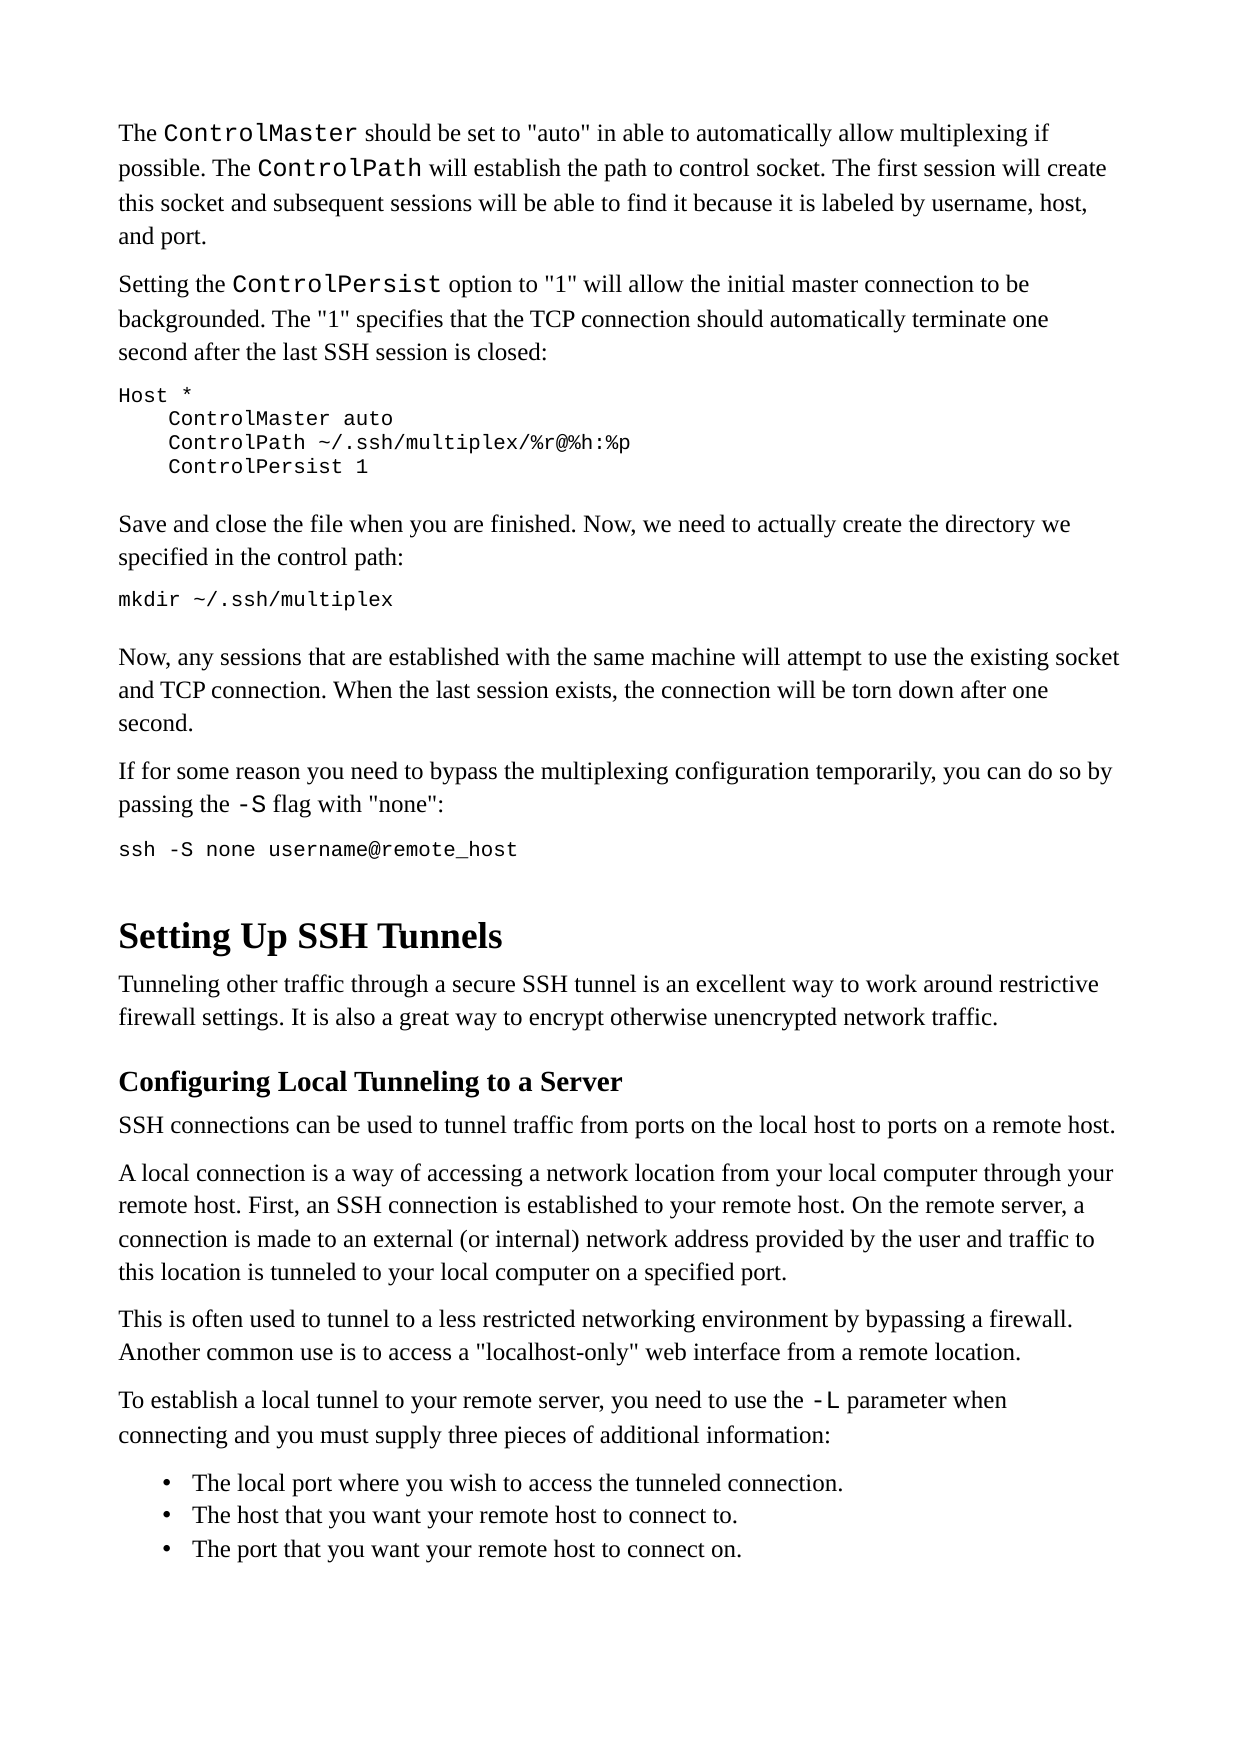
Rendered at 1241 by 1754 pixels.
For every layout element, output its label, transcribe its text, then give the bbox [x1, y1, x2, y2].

text The ControlMaster should be set to "auto" in able to automatically allow multiplexing if possible. The ControlPath will establish the path to control socket. The first session will create this socket and subsequent sessions will be able to find it because it is labeled by username, host, and port. [118, 118, 1122, 250]
text Now, any sessions that are established with the same machine will attempt to use the existing socket and TCP connection. When the last session exists, the connection will be torn down after one second. [118, 642, 1122, 737]
list The port that you want your remote host to connect on. [162, 1534, 1122, 1562]
text SSH connections can be used to tunnel traffic from ports on the local host to ports on a remote host. [118, 1110, 1122, 1139]
text Host * [118, 385, 1122, 408]
text ControlMaster auto [118, 408, 1122, 432]
text mkdir ~/.ssh/multiplex [118, 589, 1122, 613]
text Save and close the file when you are finished. Now, we need to actually create the directory we specified in the control path: [118, 509, 1122, 571]
text This is often used to tunnel to a less restricted networking environment by bypassing a firewall. Another common use is to access a "localhost-only" web interface from a remote location. [118, 1304, 1122, 1366]
text ssh -S none username@remote_host [118, 839, 1122, 863]
text To establish a local tunnel to your remote server, you need to use the -L parameter when connecting and you must supply three pieces of additional information: [118, 1385, 1122, 1449]
text A local connection is a way of accessing a network location from your local computer through your remote host. First, an SSH connection is established to your remote host. On the remote server, a connection is made to an external (or internal) network address provided by the user and traffic to this location is tunneled to your local computer on a specified port. [118, 1158, 1122, 1285]
list The local port where you wish to access the tunneled connection. [162, 1468, 1122, 1496]
text Setting the ControlPersist option to "1" will allow the initial master connection to be backgrounded. The "1" specifies that the TCP connection should automatically terminate one second after the last SSH session is closed: [118, 269, 1122, 366]
text Tunneling other traffic through a secure SSH tunnel is an excellent way to work around restrictive firewall settings. It is also a great way to encrypt otherwise unencrypted network traffic. [118, 969, 1122, 1031]
list The host that you want your remote host to connect to. [162, 1501, 1122, 1529]
subtitle Setting Up SSH Tunnels [118, 913, 1122, 956]
subtitle Configuring Local Tunneling to a Server [118, 1064, 1122, 1097]
text ControlPath ~/.ssh/multiplex/%r@%h:%p [118, 432, 1122, 456]
text ControlPersist 1 [118, 456, 1122, 479]
text If for some reason you need to bypass the multiplexing configuration temporarily, you can do so by passing the -S flag with "none": [118, 756, 1122, 820]
